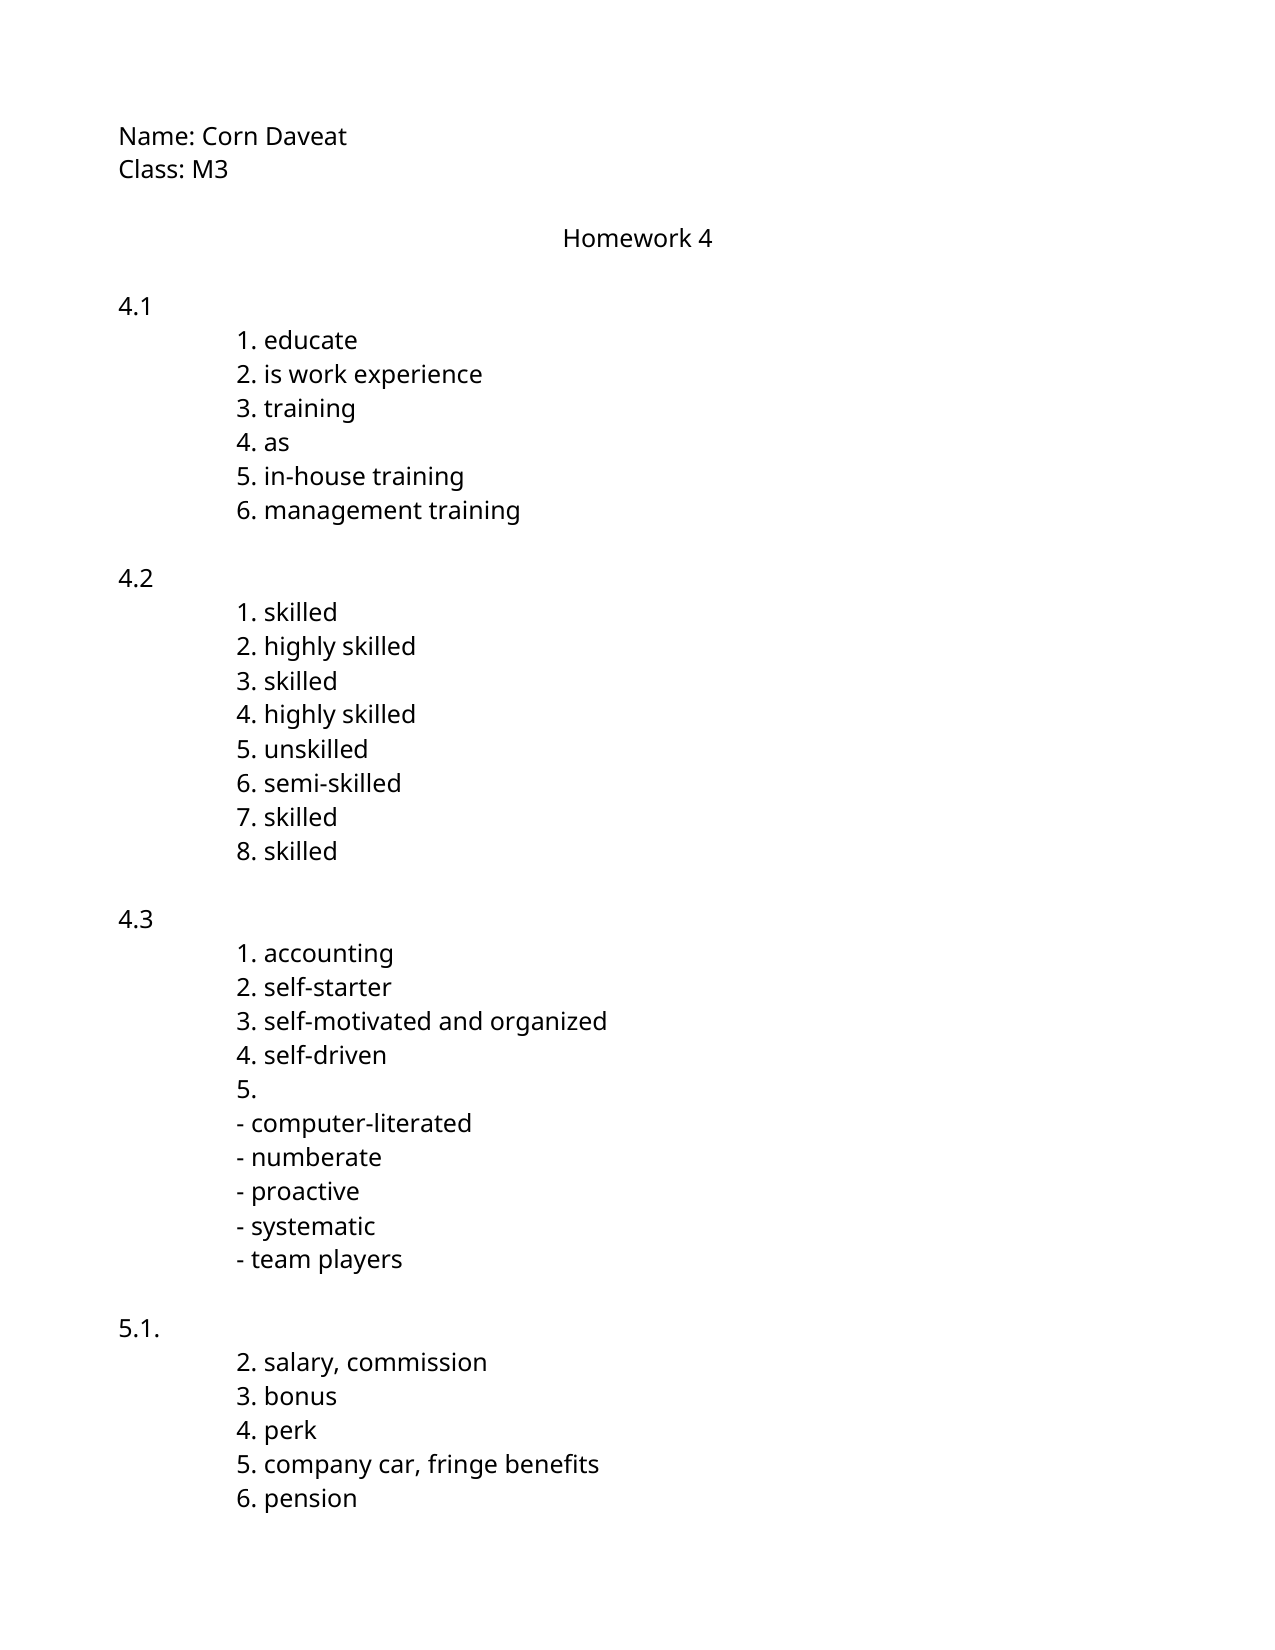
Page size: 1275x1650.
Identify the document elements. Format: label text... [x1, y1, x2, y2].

text Homework 4 [118, 220, 1157, 254]
text 4.1 1. educate 2. is work experience 3. training 4. as [118, 288, 1157, 459]
text - numberate [118, 1140, 1157, 1174]
text 5. in-house training 6. management training [118, 459, 1157, 527]
text Name: Corn Daveat Class: M3 [118, 118, 1157, 186]
text 2. highly skilled 3. skilled 4. highly skilled 5. unskilled 6. semi-skilled 7. skilled 8. skilled 4.3 1. accounting 2. self-starter 3. self-motivated and organized 4. self-driven 5. - computer-literated [118, 629, 1157, 1140]
text - proactive - systematic - team players 5.1. 2. salary, commission 3. bonus 4. perk 5. company car, fringe benefits 6. pension [118, 1174, 1157, 1515]
text 4.2 1. skilled [118, 561, 1157, 629]
